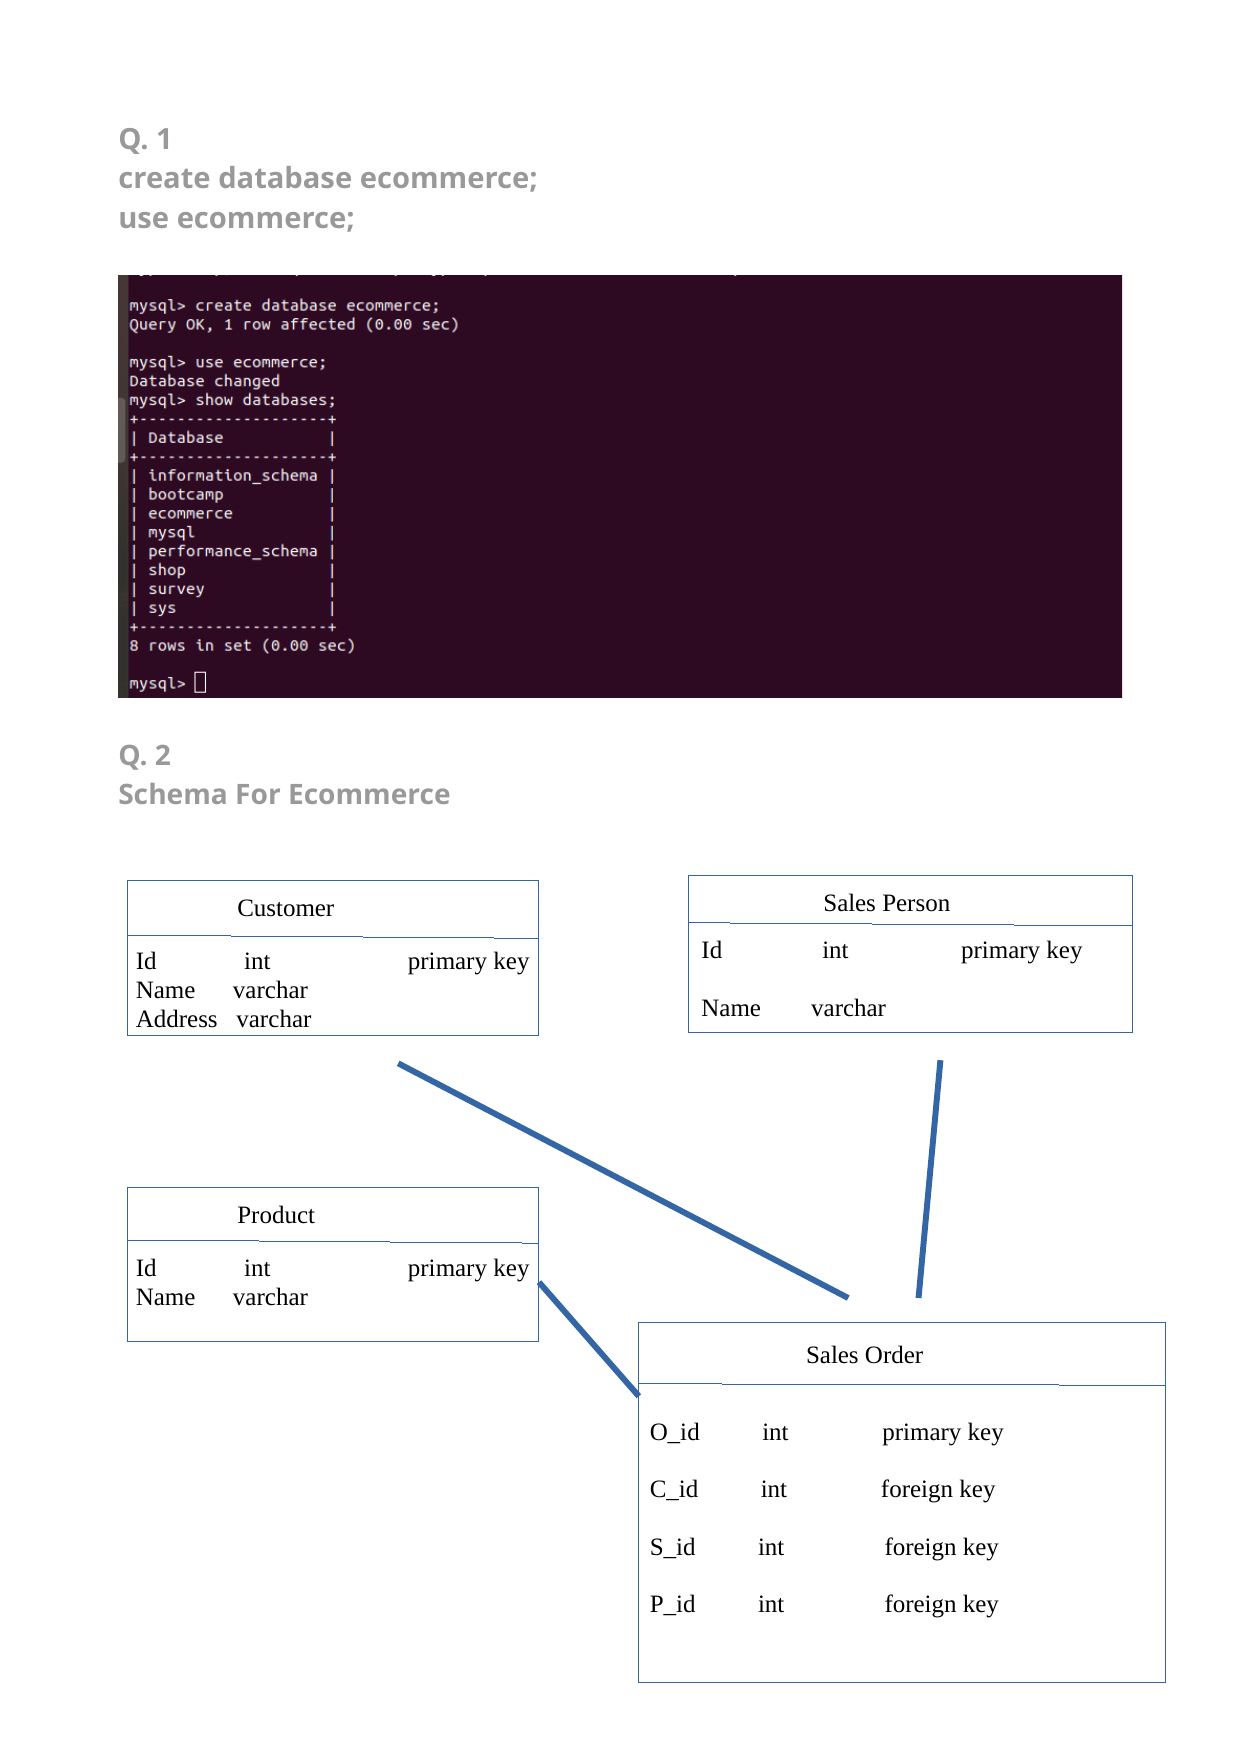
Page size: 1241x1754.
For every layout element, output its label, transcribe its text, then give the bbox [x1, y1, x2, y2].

picture [118, 275, 1123, 698]
text Q. 2 [118, 736, 1122, 774]
text Schema For Ecommerce [118, 774, 1122, 812]
text Q. 1 [118, 118, 1122, 158]
text use ecommerce; [118, 197, 1122, 237]
text create database ecommerce; [118, 158, 1122, 197]
